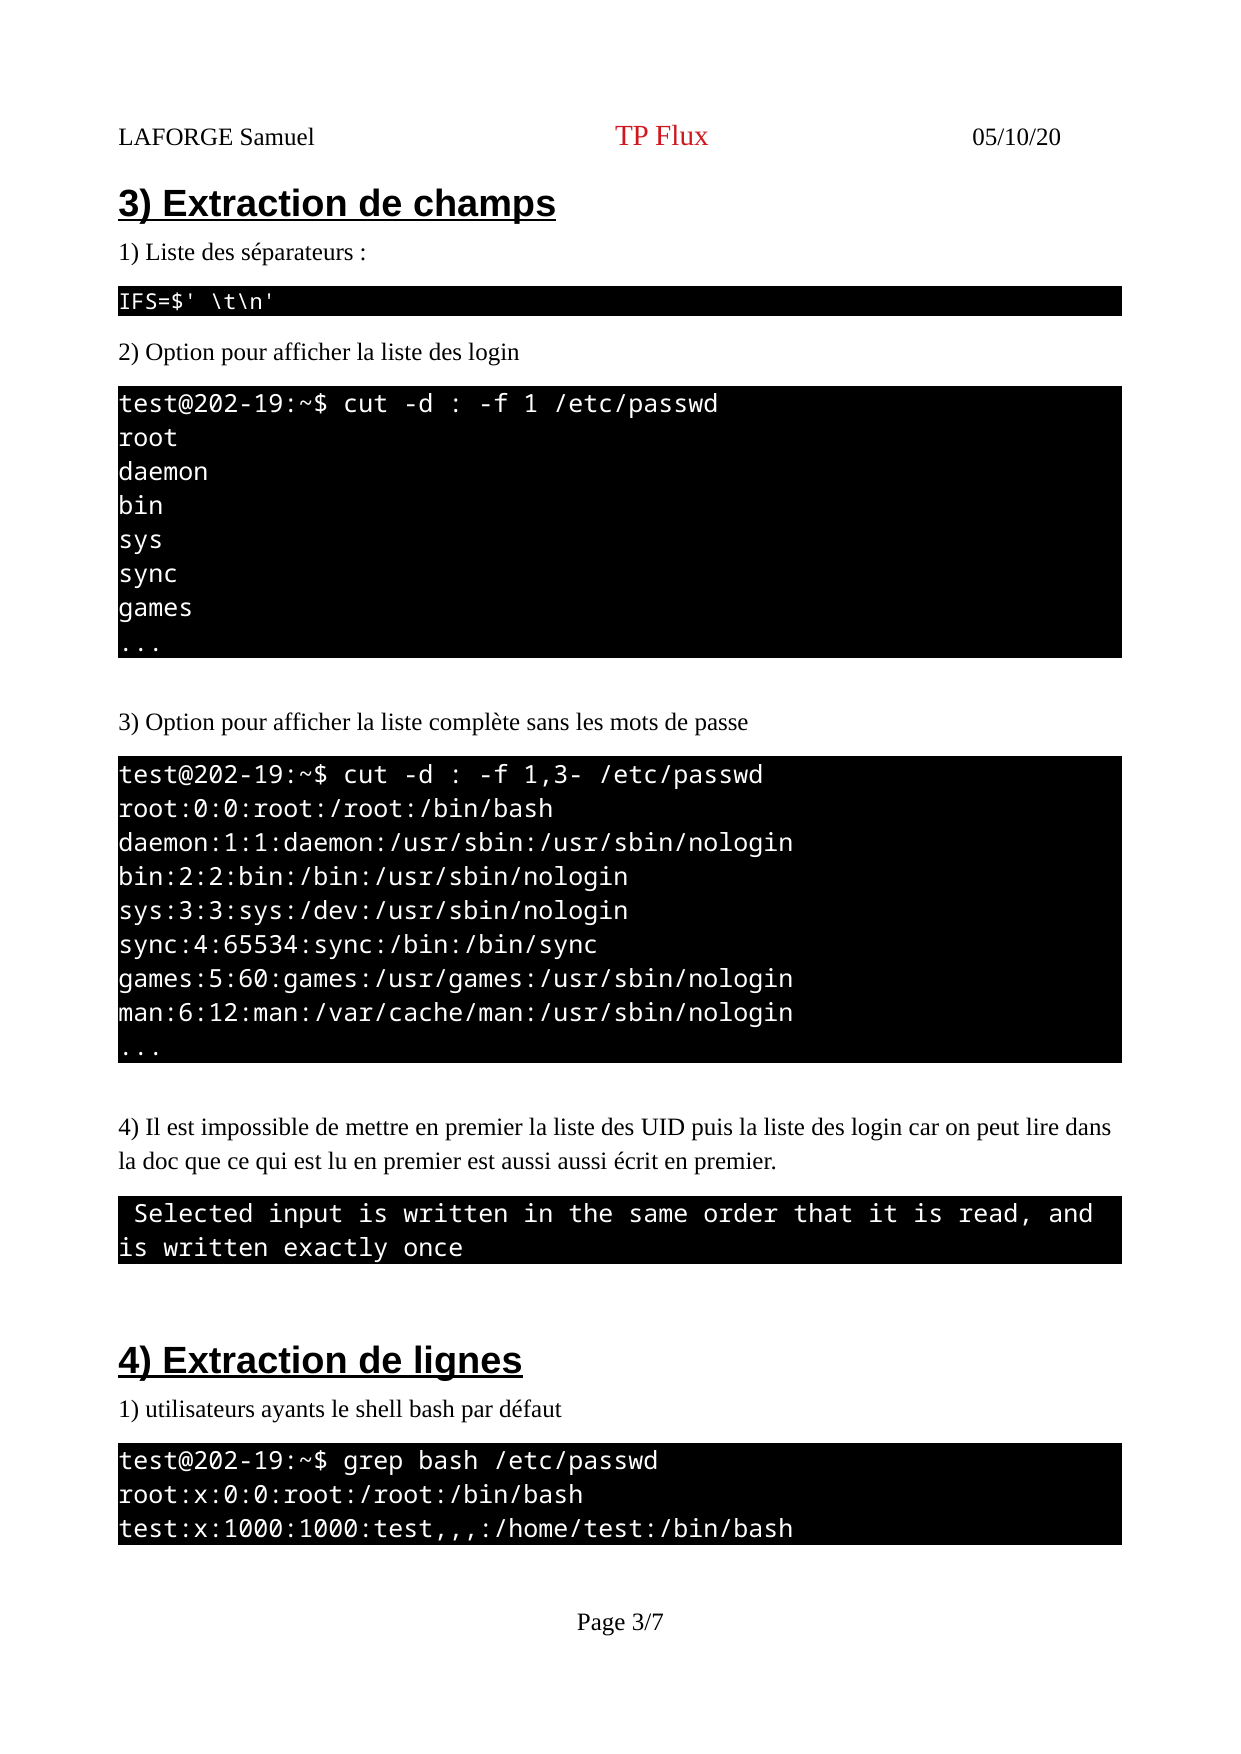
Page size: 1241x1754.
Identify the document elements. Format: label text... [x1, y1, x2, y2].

text 1) Liste des séparateurs : [118, 237, 1122, 266]
text games [118, 590, 1122, 624]
text sys:3:3:sys:/dev:/usr/sbin/nologin [118, 893, 1122, 927]
text 4) Il est impossible de mettre en premier la liste des UID puis la liste des login car on peut lire dans la doc que ce qui est lu en premier est aussi aussi écrit en premier. [118, 1112, 1122, 1175]
text test@202-19:~$ grep bash /etc/passwd [118, 1443, 1122, 1477]
text test@202-19:~$ cut -d : -f 1 /etc/passwd [118, 386, 1122, 420]
text test@202-19:~$ cut -d : -f 1,3- /etc/passwd [118, 756, 1122, 790]
subtitle 4) Extraction de lignes [118, 1338, 1122, 1381]
subtitle 3) Extraction de champs [118, 181, 1122, 225]
text 1) utilisateurs ayants le shell bash par défaut [118, 1394, 1122, 1423]
text test:x:1000:1000:test,,,:/home/test:/bin/bash [118, 1511, 1122, 1545]
text bin:2:2:bin:/bin:/usr/sbin/nologin [118, 858, 1122, 893]
text ... [118, 624, 1122, 658]
text man:6:12:man:/var/cache/man:/usr/sbin/nologin [118, 995, 1122, 1029]
text Selected input is written in the same order that it is read, and is written exactly once [118, 1196, 1122, 1264]
text ... [118, 1029, 1122, 1063]
text daemon:1:1:daemon:/usr/sbin:/usr/sbin/nologin [118, 824, 1122, 858]
text sys [118, 522, 1122, 556]
text bin [118, 488, 1122, 522]
text root:x:0:0:root:/root:/bin/bash [118, 1477, 1122, 1511]
text IFS=$' \t\n' [118, 286, 1122, 316]
text sync [118, 556, 1122, 590]
text root:0:0:root:/root:/bin/bash [118, 790, 1122, 824]
text games:5:60:games:/usr/games:/usr/sbin/nologin [118, 961, 1122, 995]
text root [118, 420, 1122, 454]
text 3) Option pour afficher la liste complète sans les mots de passe [118, 707, 1122, 736]
text 2) Option pour afficher la liste des login [118, 337, 1122, 365]
text sync:4:65534:sync:/bin:/bin/sync [118, 927, 1122, 961]
text daemon [118, 454, 1122, 488]
